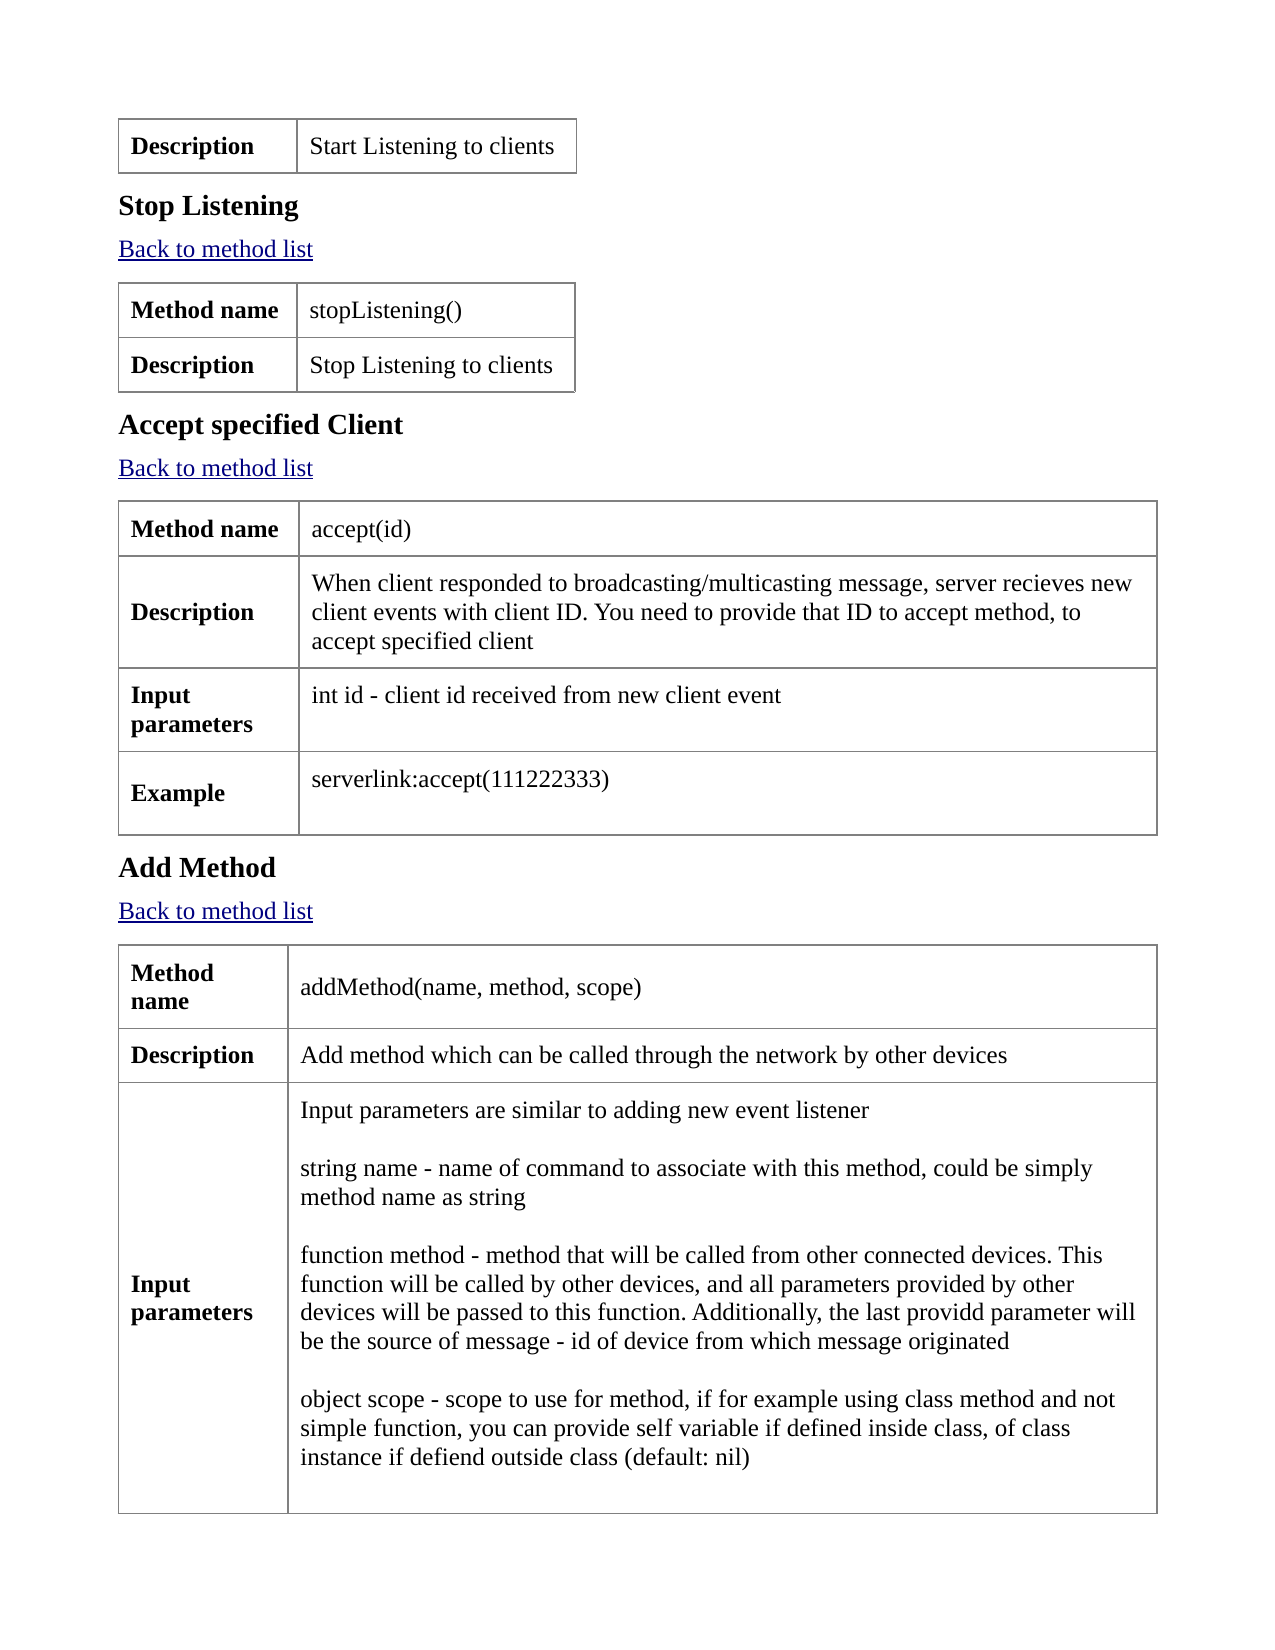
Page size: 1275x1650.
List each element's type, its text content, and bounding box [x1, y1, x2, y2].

table_cell serverlink:accept(111222333) [300, 752, 1156, 834]
table_header Method name [119, 946, 287, 1028]
table_cell Start Listening to clients [298, 120, 576, 172]
text Back to method list [118, 896, 1157, 925]
table_header stopListening() [298, 284, 574, 337]
table_header Method name [119, 284, 296, 337]
table_header Method name [119, 502, 298, 555]
subtitle Add Method [118, 850, 1157, 884]
table_cell Input parameters [119, 1083, 287, 1513]
table_cell Description [119, 1029, 287, 1082]
table_cell Description [119, 338, 296, 391]
table_cell Input parameters are similar to adding new event listener string name - name of command to associate with this method, could be simply method name as string function method - method that will be called from other connected devices. This function will be called by other devices, and all parameters provided by other devices will be passed to this function. Additionally, the last providd parameter will be the source of message - id of device from which message originated object scope - scope to use for method, if for example using class method and not simple function, you can provide self variable if defined inside class, of class instance if defiend outside class (default: nil) [289, 1083, 1156, 1513]
table_cell Description [119, 120, 296, 172]
text Back to method list [118, 234, 1157, 263]
subtitle Accept specified Client [118, 407, 1157, 440]
table_cell Example [119, 752, 298, 834]
table_cell Description [119, 557, 298, 667]
table_header accept(id) [300, 502, 1156, 555]
text Back to method list [118, 453, 1157, 482]
table_cell Stop Listening to clients [298, 338, 574, 391]
table_cell Add method which can be called through the network by other devices [289, 1029, 1156, 1082]
subtitle Stop Listening [118, 188, 1157, 222]
table_cell When client responded to broadcasting/multicasting message, server recieves new client events with client ID. You need to provide that ID to accept method, to accept specified client [300, 557, 1156, 667]
table_cell int id - client id received from new client event [300, 669, 1156, 751]
table_cell Input parameters [119, 669, 298, 751]
table_header addMethod(name, method, scope) [289, 946, 1156, 1028]
